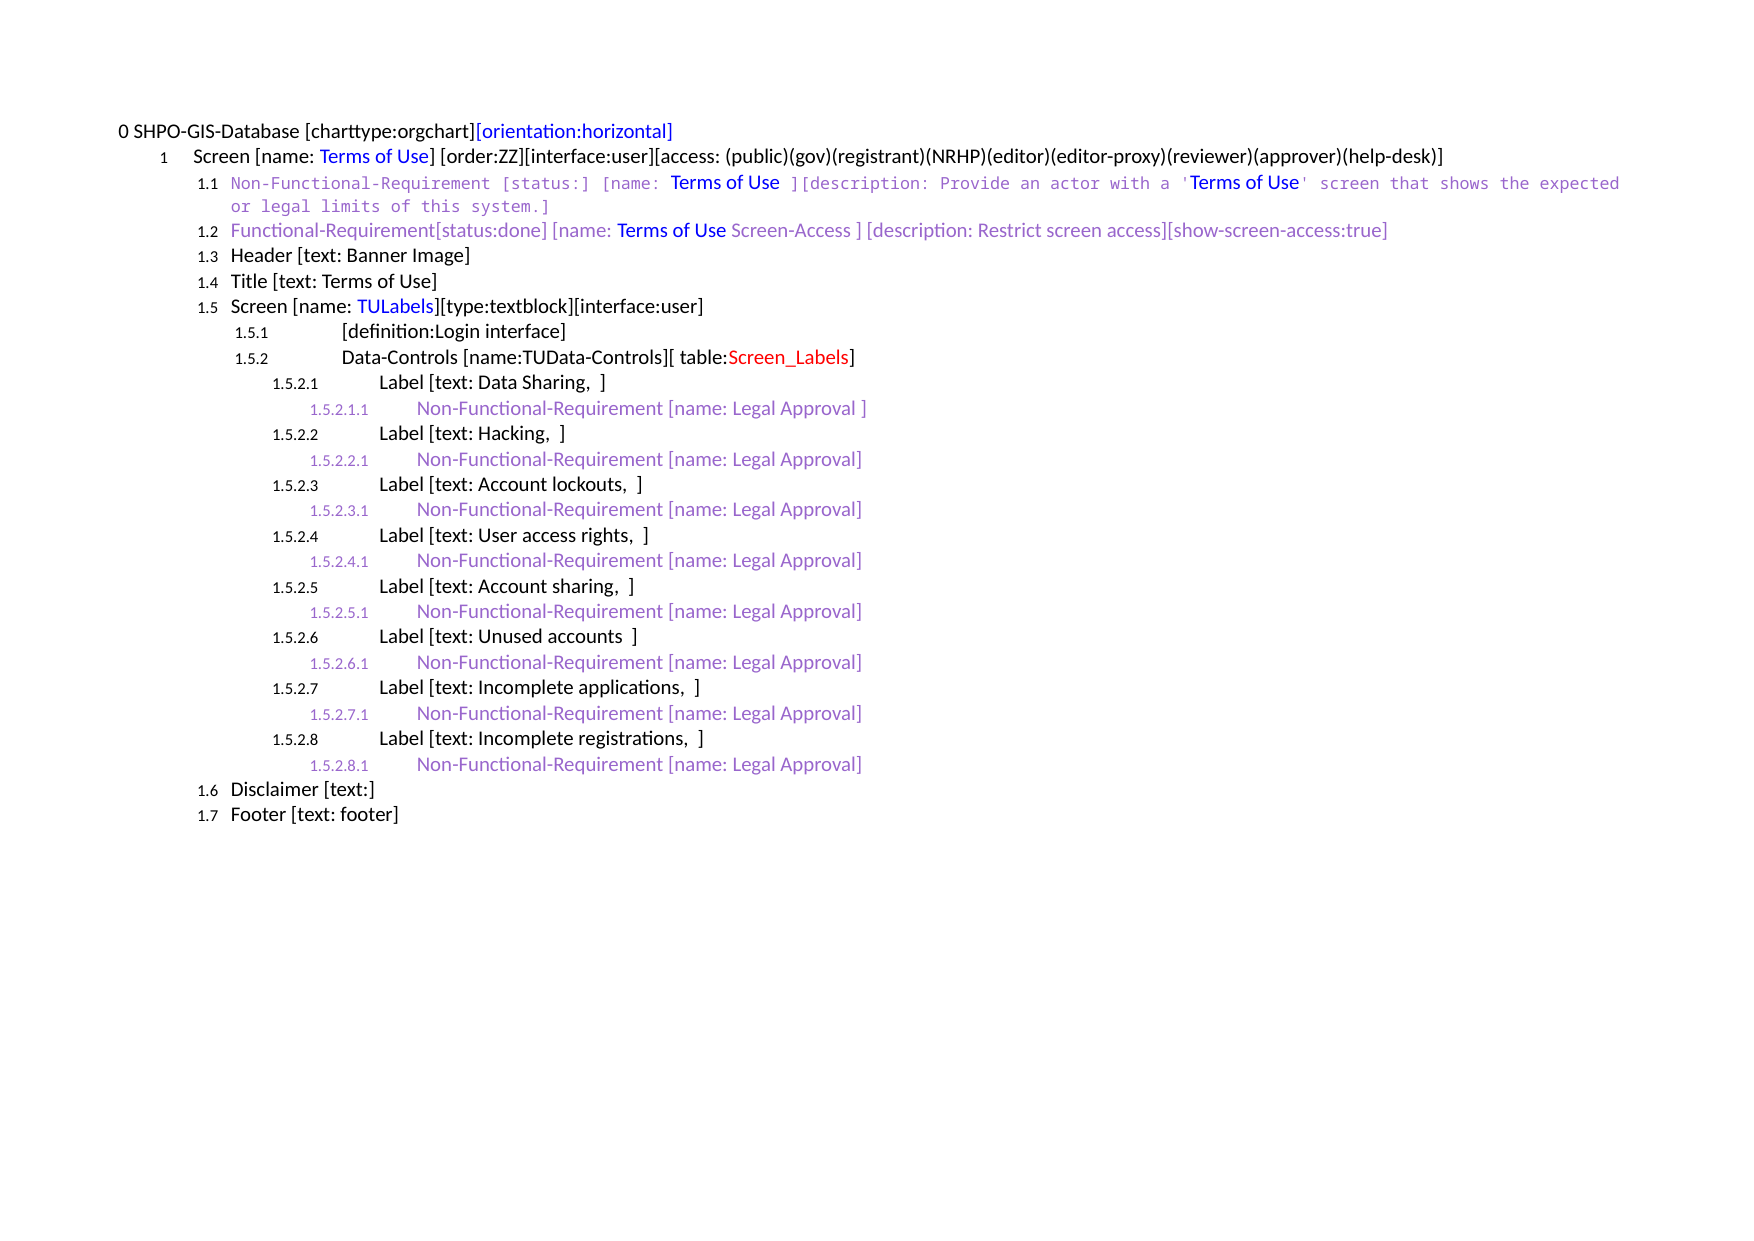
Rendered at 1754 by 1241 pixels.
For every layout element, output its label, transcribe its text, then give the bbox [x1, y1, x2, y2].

list Non-Functional-Requirement [status:] [name: Terms of Use ][description: Provide an actor with a 'Terms of Use' screen that shows the expected or legal limits of this system.] [193, 169, 1636, 217]
list Footer [text: footer] [193, 802, 1636, 827]
list Data-Controls [name:TUData-Controls][ table:Screen_Labels] [231, 344, 1636, 369]
list Label [text: Hacking, ] [268, 420, 1636, 446]
list Non-Functional-Requirement [name: Legal Approval ] [306, 395, 1636, 420]
list Header [text: Banner Image] [193, 242, 1636, 268]
list Label [text: Data Sharing, ] [268, 369, 1636, 395]
list Non-Functional-Requirement [name: Legal Approval] [306, 598, 1636, 624]
list Non-Functional-Requirement [name: Legal Approval] [306, 649, 1636, 674]
list Screen [name: Terms of Use] [order:ZZ][interface:user][access: (public)(gov)(registrant)(NRHP)(editor)(editor-proxy)(reviewer)(approver)(help-desk)] [156, 143, 1636, 169]
list Non-Functional-Requirement [name: Legal Approval] [306, 547, 1636, 573]
list Label [text: User access rights, ] [268, 522, 1636, 547]
list Label [text: Incomplete registrations, ] [268, 725, 1636, 751]
list Non-Functional-Requirement [name: Legal Approval] [306, 446, 1636, 471]
list Title [text: Terms of Use] [193, 268, 1636, 293]
list Label [text: Account lockouts, ] [268, 471, 1636, 497]
list Non-Functional-Requirement [name: Legal Approval] [306, 497, 1636, 522]
list Label [text: Incomplete applications, ] [268, 674, 1636, 700]
list Label [text: Unused accounts ] [268, 624, 1636, 649]
text 0 SHPO-GIS-Database [charttype:orgchart][orientation:horizontal] [118, 118, 1636, 143]
list Non-Functional-Requirement [name: Legal Approval] [306, 751, 1636, 776]
list Disclaimer [text:] [193, 776, 1636, 802]
list Label [text: Account sharing, ] [268, 573, 1636, 598]
list Functional-Requirement[status:done] [name: Terms of Use Screen-Access ] [description: Restrict screen access][show-screen-access:true] [193, 217, 1636, 242]
list [definition:Login interface] [231, 319, 1636, 344]
list Screen [name: TULabels][type:textblock][interface:user] [193, 293, 1636, 319]
list Non-Functional-Requirement [name: Legal Approval] [306, 700, 1636, 725]
